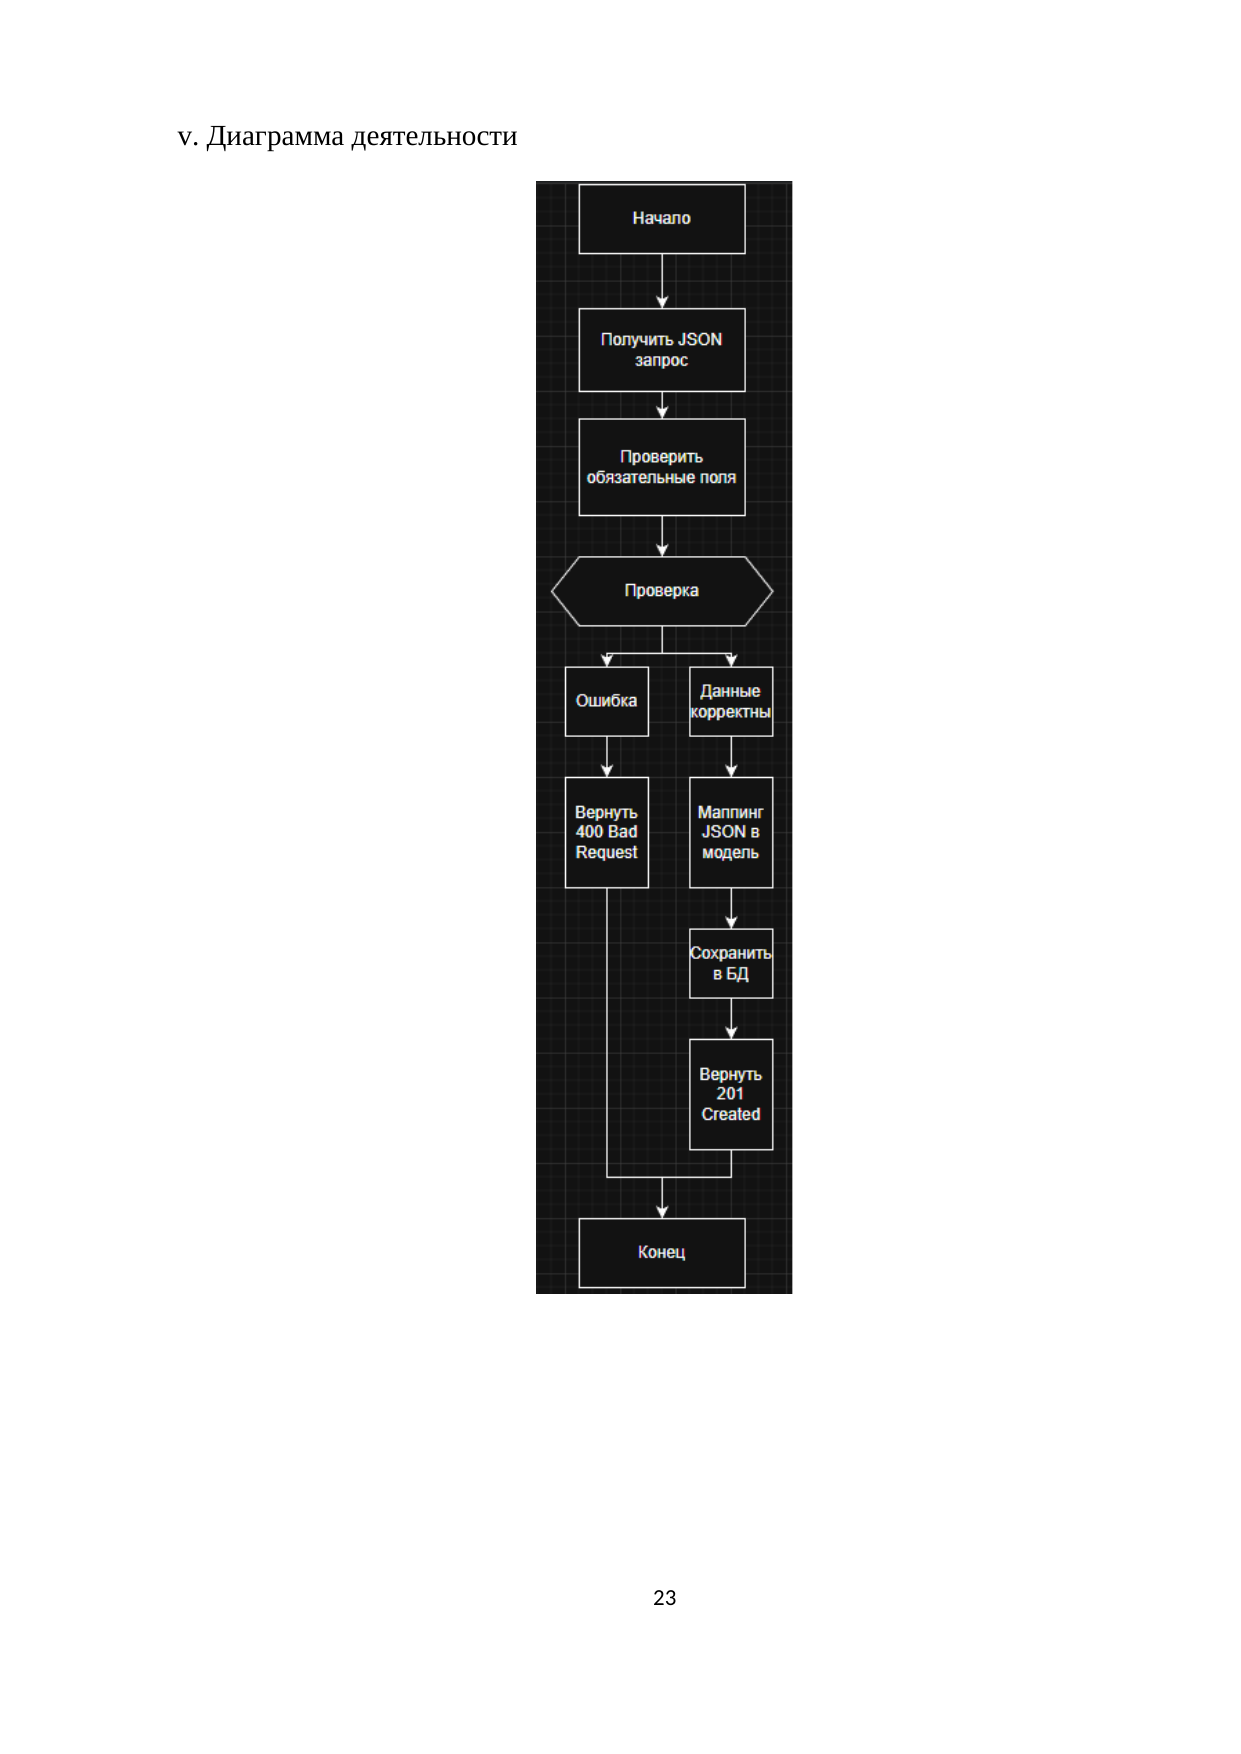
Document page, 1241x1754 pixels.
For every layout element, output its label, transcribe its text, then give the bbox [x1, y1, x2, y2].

list v. Диаграмма деятельности [177, 118, 1152, 152]
picture [536, 181, 793, 1294]
